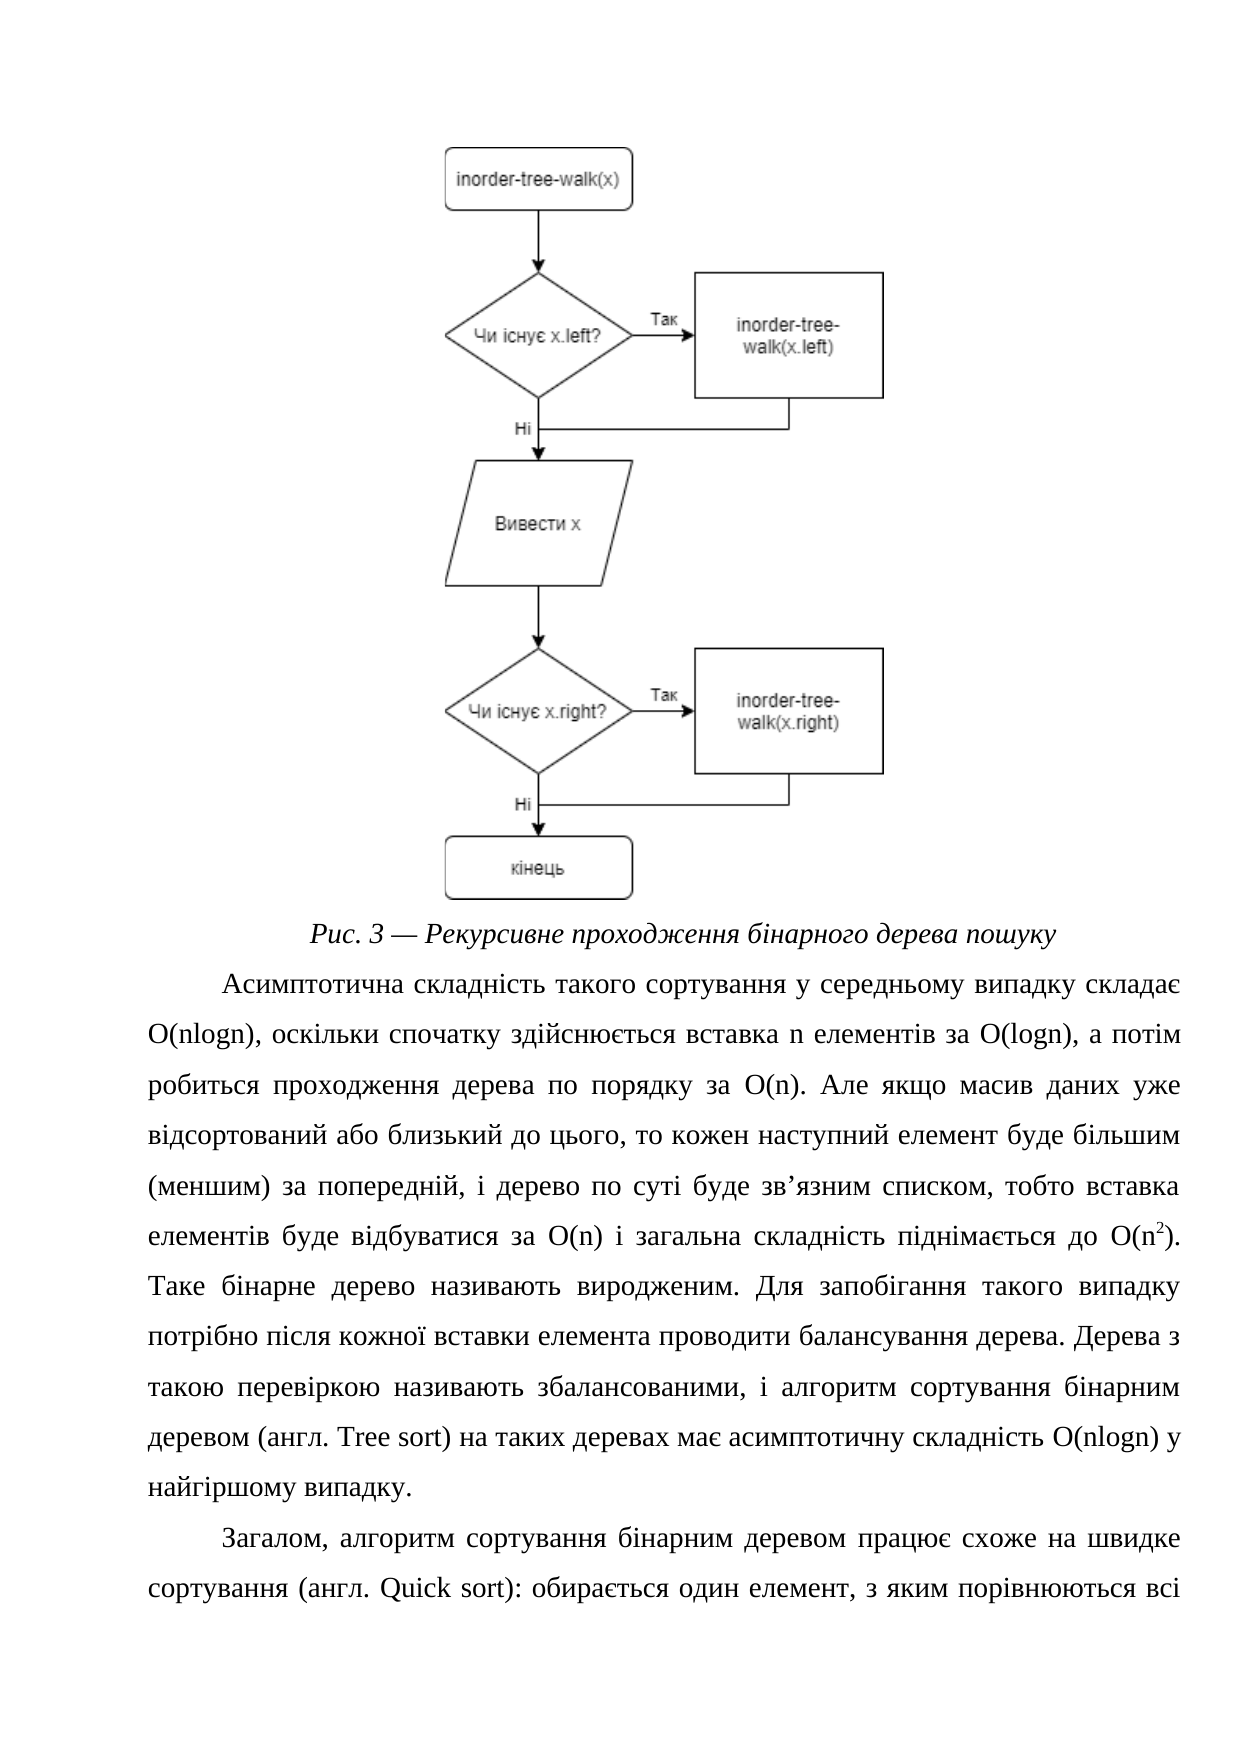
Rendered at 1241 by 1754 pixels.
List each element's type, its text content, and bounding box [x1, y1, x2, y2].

text Асимптотична складність такого сортування у середньому випадку складає O(nlogn), оскільки спочатку здійснюється вставка n елементів за O(logn), а потім робиться проходження дерева по порядку за O(n). Але якщо масив даних уже відсортований або близький до цього, то кожен наступний елемент буде більшим (меншим) за попередній, і дерево по суті буде зв’язним списком, тобто вставка елементів буде відбуватися за O(n) і загальна складність піднімається до O(n2). Таке бінарне дерево називають виродженим. Для запобігання такого випадку потрібно після кожної вставки елемента проводити балансування дерева. Дерева з такою перевіркою називають збалансованими, і алгоритм сортування бінарним деревом (англ. Tree sort) на таких деревах має асимптотичну складність O(nlogn) у найгіршому випадку. [148, 966, 1181, 1503]
picture [444, 147, 884, 900]
text Рис. 3 — Рекурсивне проходження бінарного дерева пошуку [148, 148, 1181, 949]
text Загалом, алгоритм сортування бінарним деревом працює схоже на швидке сортування (англ. Quick sort): обирається один елемент, з яким порівнюються всі [148, 1520, 1181, 1604]
